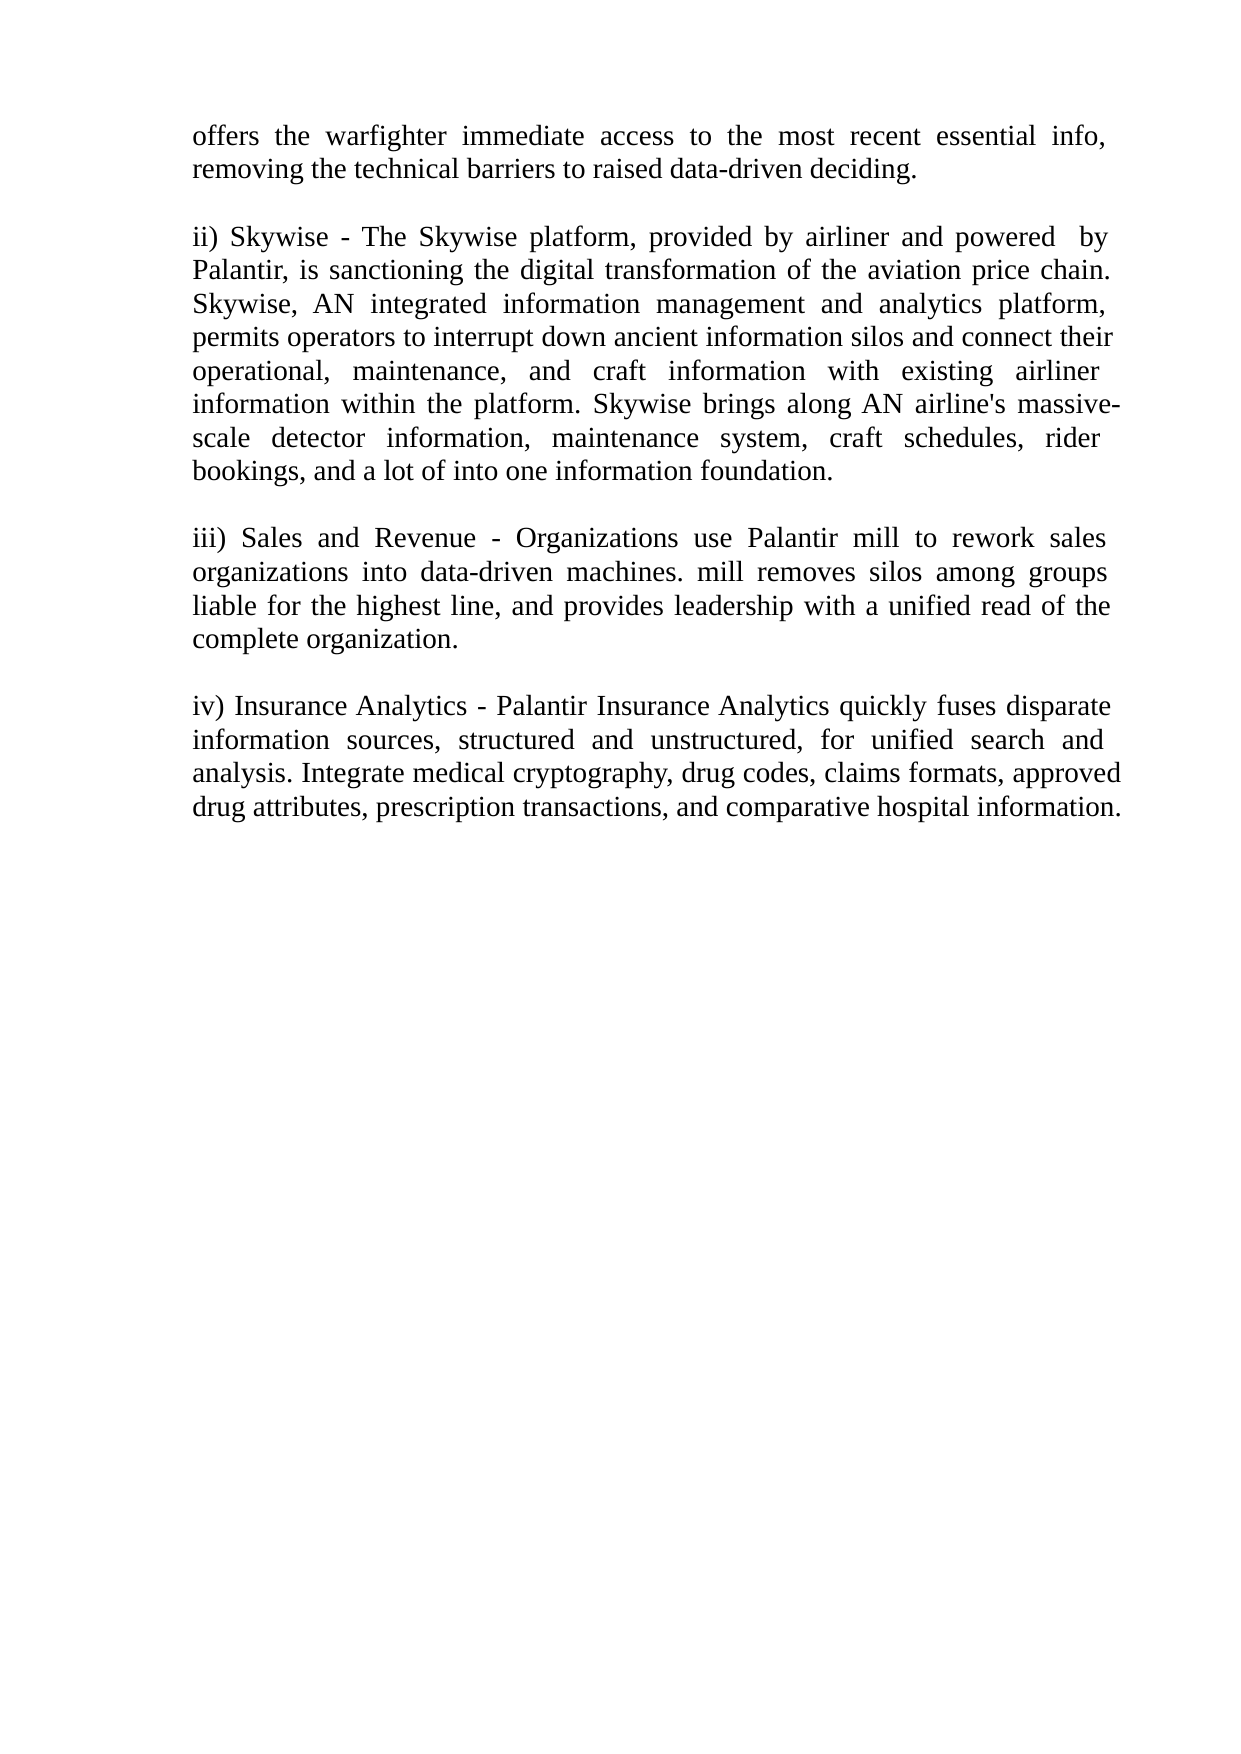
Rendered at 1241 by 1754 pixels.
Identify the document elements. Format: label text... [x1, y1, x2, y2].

text offers the warfighter immediate access to the most recent essential info, removing the technical barriers to raised data-driven deciding. [118, 118, 1122, 185]
text iii) Sales and Revenue - Organizations use Palantir mill to rework sales organizations into data-driven machines. mill removes silos among groups liable for the highest line, and provides leadership with a unified read of the complete organization. [118, 521, 1122, 655]
text iv) Insurance Analytics - Palantir Insurance Analytics quickly fuses disparate information sources, structured and unstructured, for unified search and analysis. Integrate medical cryptography, drug codes, claims formats, approved drug attributes, prescription transactions, and comparative hospital information. [118, 688, 1122, 822]
text ii) Skywise - The Skywise platform, provided by airliner and powered by Palantir, is sanctioning the digital transformation of the aviation price chain. Skywise, AN integrated information management and analytics platform, permits operators to interrupt down ancient information silos and connect their operational, maintenance, and craft information with existing airliner information within the platform. Skywise brings along AN airline's massive- scale detector information, maintenance system, craft schedules, rider bookings, and a lot of into one information foundation. [118, 219, 1122, 487]
